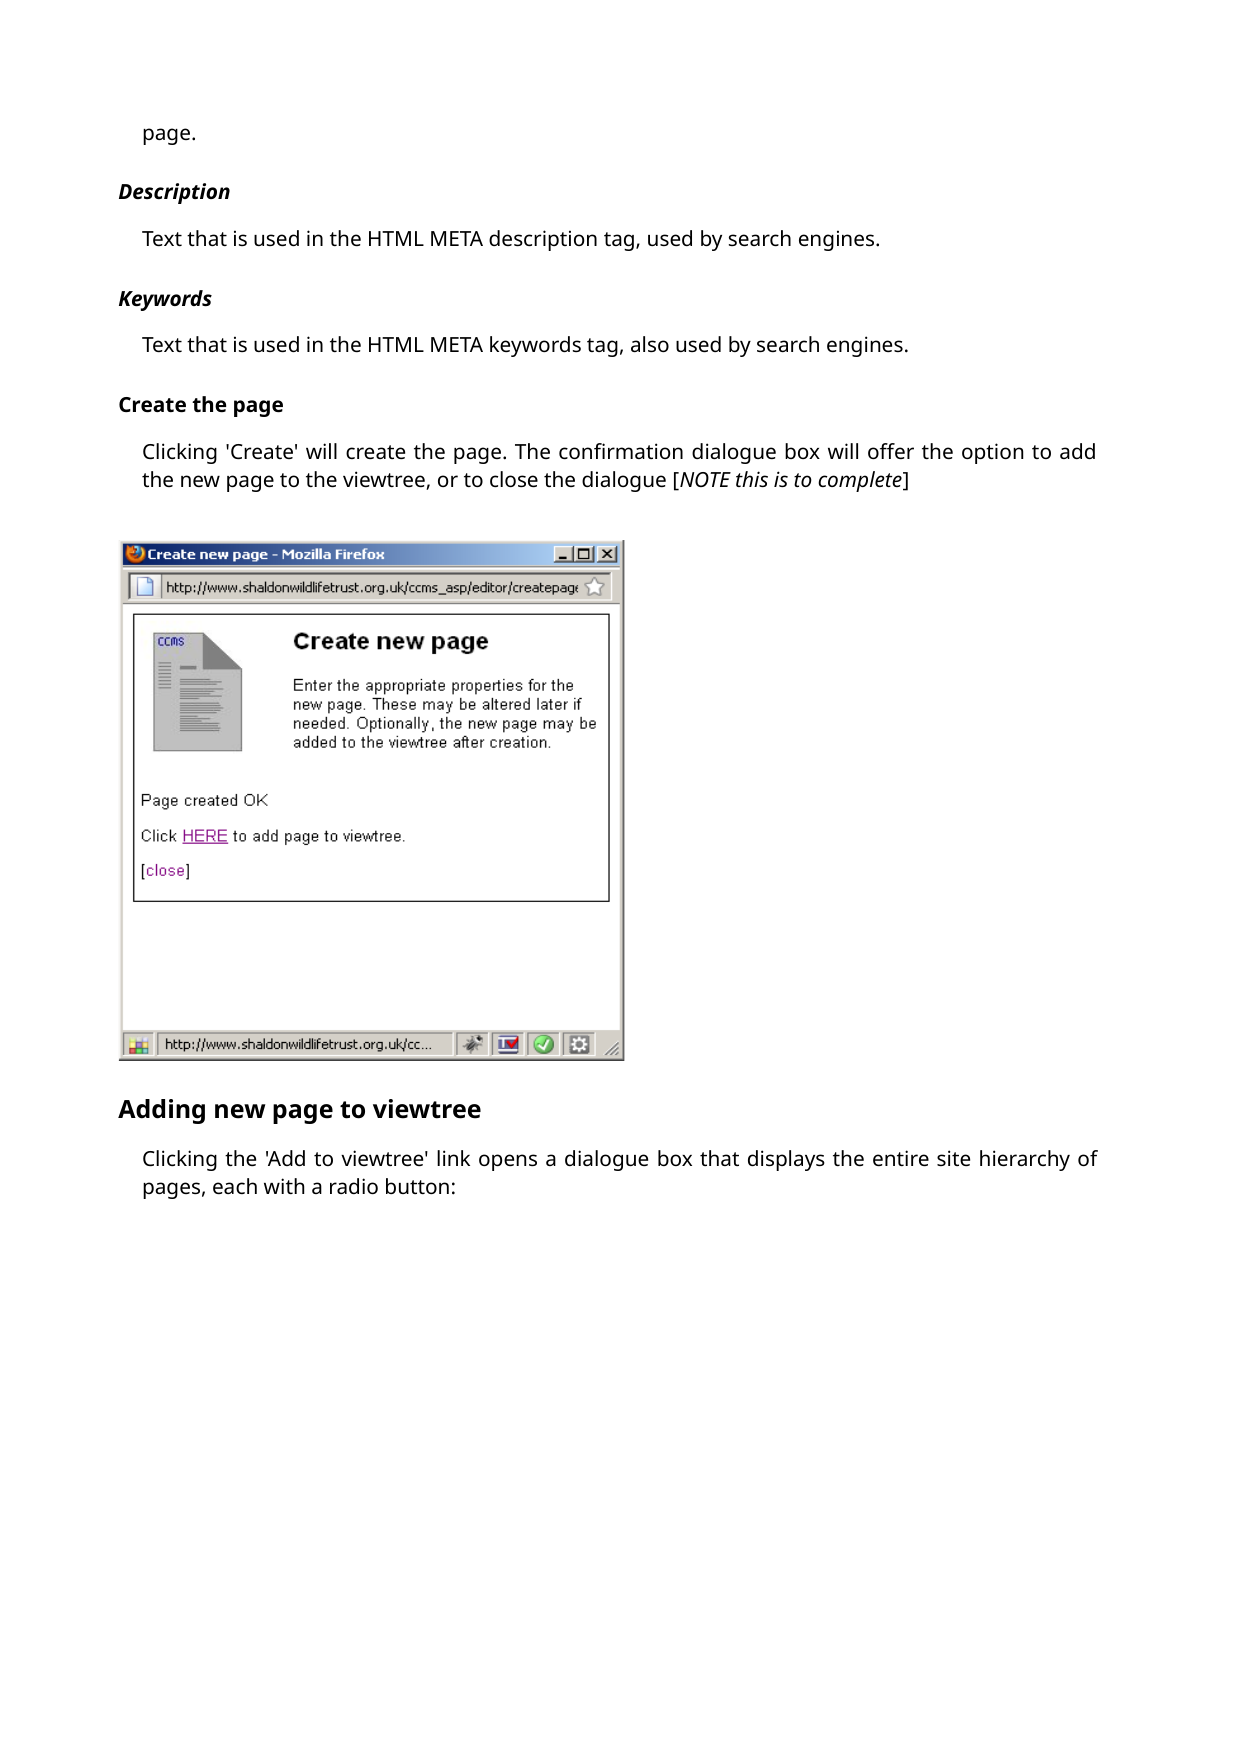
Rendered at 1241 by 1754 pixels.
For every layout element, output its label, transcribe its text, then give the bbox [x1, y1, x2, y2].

text Clicking 'Create' will create the page. The confirmation dialogue box will offer the option to add the new page to the viewtree, or to close the dialogue [NOTE this is to complete] [142, 437, 1098, 494]
text Text that is used in the HTML META description tag, used by search engines. [142, 224, 1098, 253]
subtitle Adding new page to viewtree [118, 1091, 1122, 1126]
subtitle Keywords [118, 284, 1122, 312]
subtitle Description [118, 177, 1122, 206]
text Text that is used in the HTML META keywords tag, also used by search engines. [142, 331, 1098, 359]
text page. [142, 118, 1098, 147]
text Clicking the 'Add to viewtree' link opens a dialogue box that displays the entire site hierarchy of pages, each with a radio button: [142, 1144, 1098, 1201]
subtitle Create the page [118, 390, 1122, 418]
picture [118, 540, 625, 1061]
